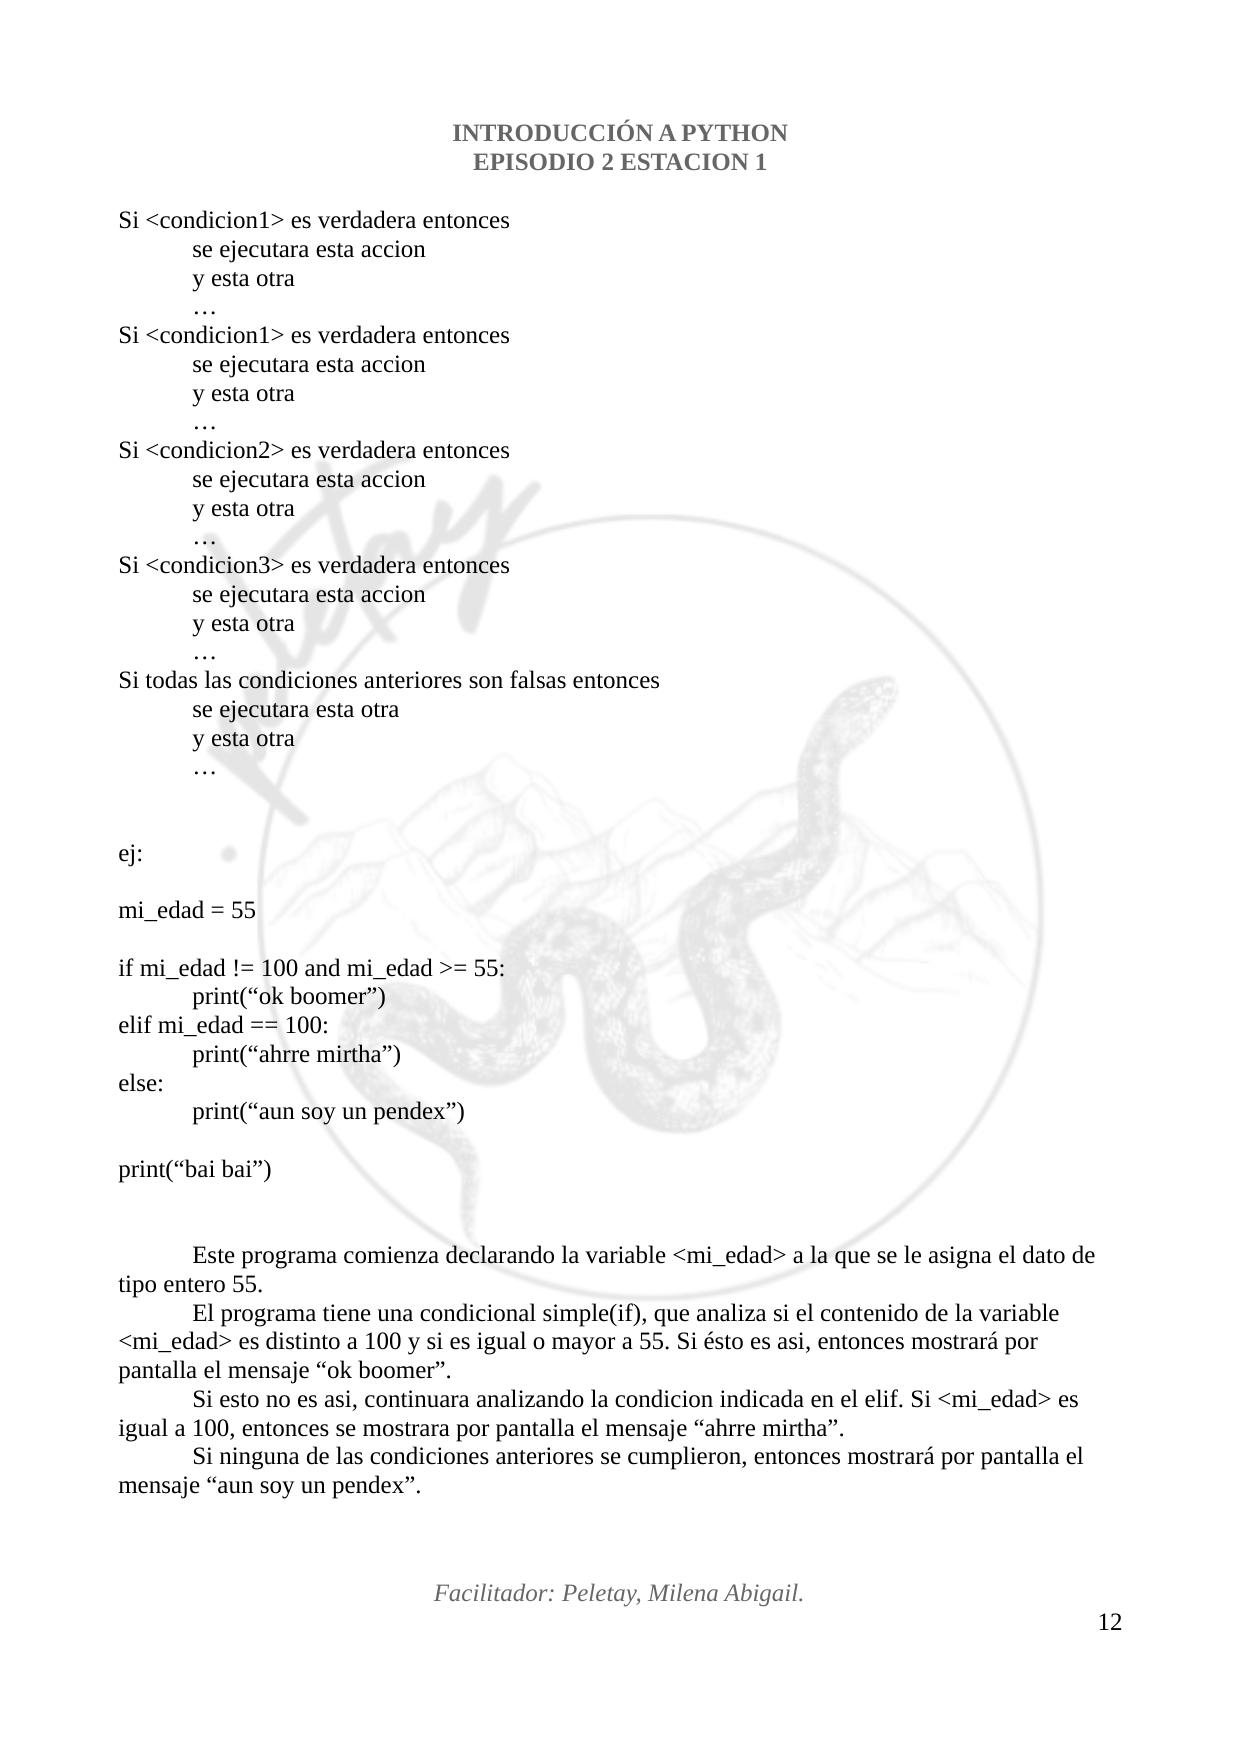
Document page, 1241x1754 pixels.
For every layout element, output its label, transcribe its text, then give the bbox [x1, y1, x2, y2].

text y esta otra [118, 378, 1122, 406]
text se ejecutara esta otra [118, 694, 1122, 723]
text print(“bai bai”) [118, 1154, 1122, 1183]
text Si todas las condiciones anteriores son falsas entonces [118, 665, 1122, 694]
text y esta otra [118, 493, 1122, 521]
text Si <condicion3> es verdadera entonces [118, 550, 1122, 579]
text mi_edad = 55 [118, 895, 1122, 924]
text … [118, 636, 1122, 665]
text print(“ahrre mirtha”) [118, 1039, 1122, 1068]
text se ejecutara esta accion [118, 349, 1122, 378]
text Si esto no es asi, continuara analizando la condicion indicada en el elif. Si <mi_edad> es igual a 100, entonces se mostrara por pantalla el mensaje “ahrre mirtha”. [118, 1384, 1122, 1441]
text y esta otra [118, 263, 1122, 291]
text print(“ok boomer”) [118, 981, 1122, 1010]
text se ejecutara esta accion [118, 464, 1122, 493]
text elif mi_edad == 100: [118, 1010, 1122, 1039]
text Si <condicion2> es verdadera entonces [118, 435, 1122, 464]
text y esta otra [118, 608, 1122, 636]
text Si ninguna de las condiciones anteriores se cumplieron, entonces mostrará por pantalla el mensaje “aun soy un pendex”. [118, 1441, 1122, 1499]
text if mi_edad != 100 and mi_edad >= 55: [118, 953, 1122, 981]
text se ejecutara esta accion [118, 234, 1122, 263]
text El programa tiene una condicional simple(if), que analiza si el contenido de la variable <mi_edad> es distinto a 100 y si es igual o mayor a 55. Si ésto es asi, entonces mostrará por pantalla el mensaje “ok boomer”. [118, 1298, 1122, 1384]
text Si <condicion1> es verdadera entonces [118, 320, 1122, 349]
text y esta otra [118, 723, 1122, 751]
text else: [118, 1068, 1122, 1096]
text ej: [118, 838, 1122, 866]
text se ejecutara esta accion [118, 579, 1122, 608]
text Este programa comienza declarando la variable <mi_edad> a la que se le asigna el dato de tipo entero 55. [118, 1240, 1122, 1298]
text … [118, 751, 1122, 780]
text Si <condicion1> es verdadera entonces [118, 205, 1122, 234]
text print(“aun soy un pendex”) [118, 1096, 1122, 1125]
text … [118, 521, 1122, 550]
text … [118, 291, 1122, 320]
text … [118, 406, 1122, 435]
